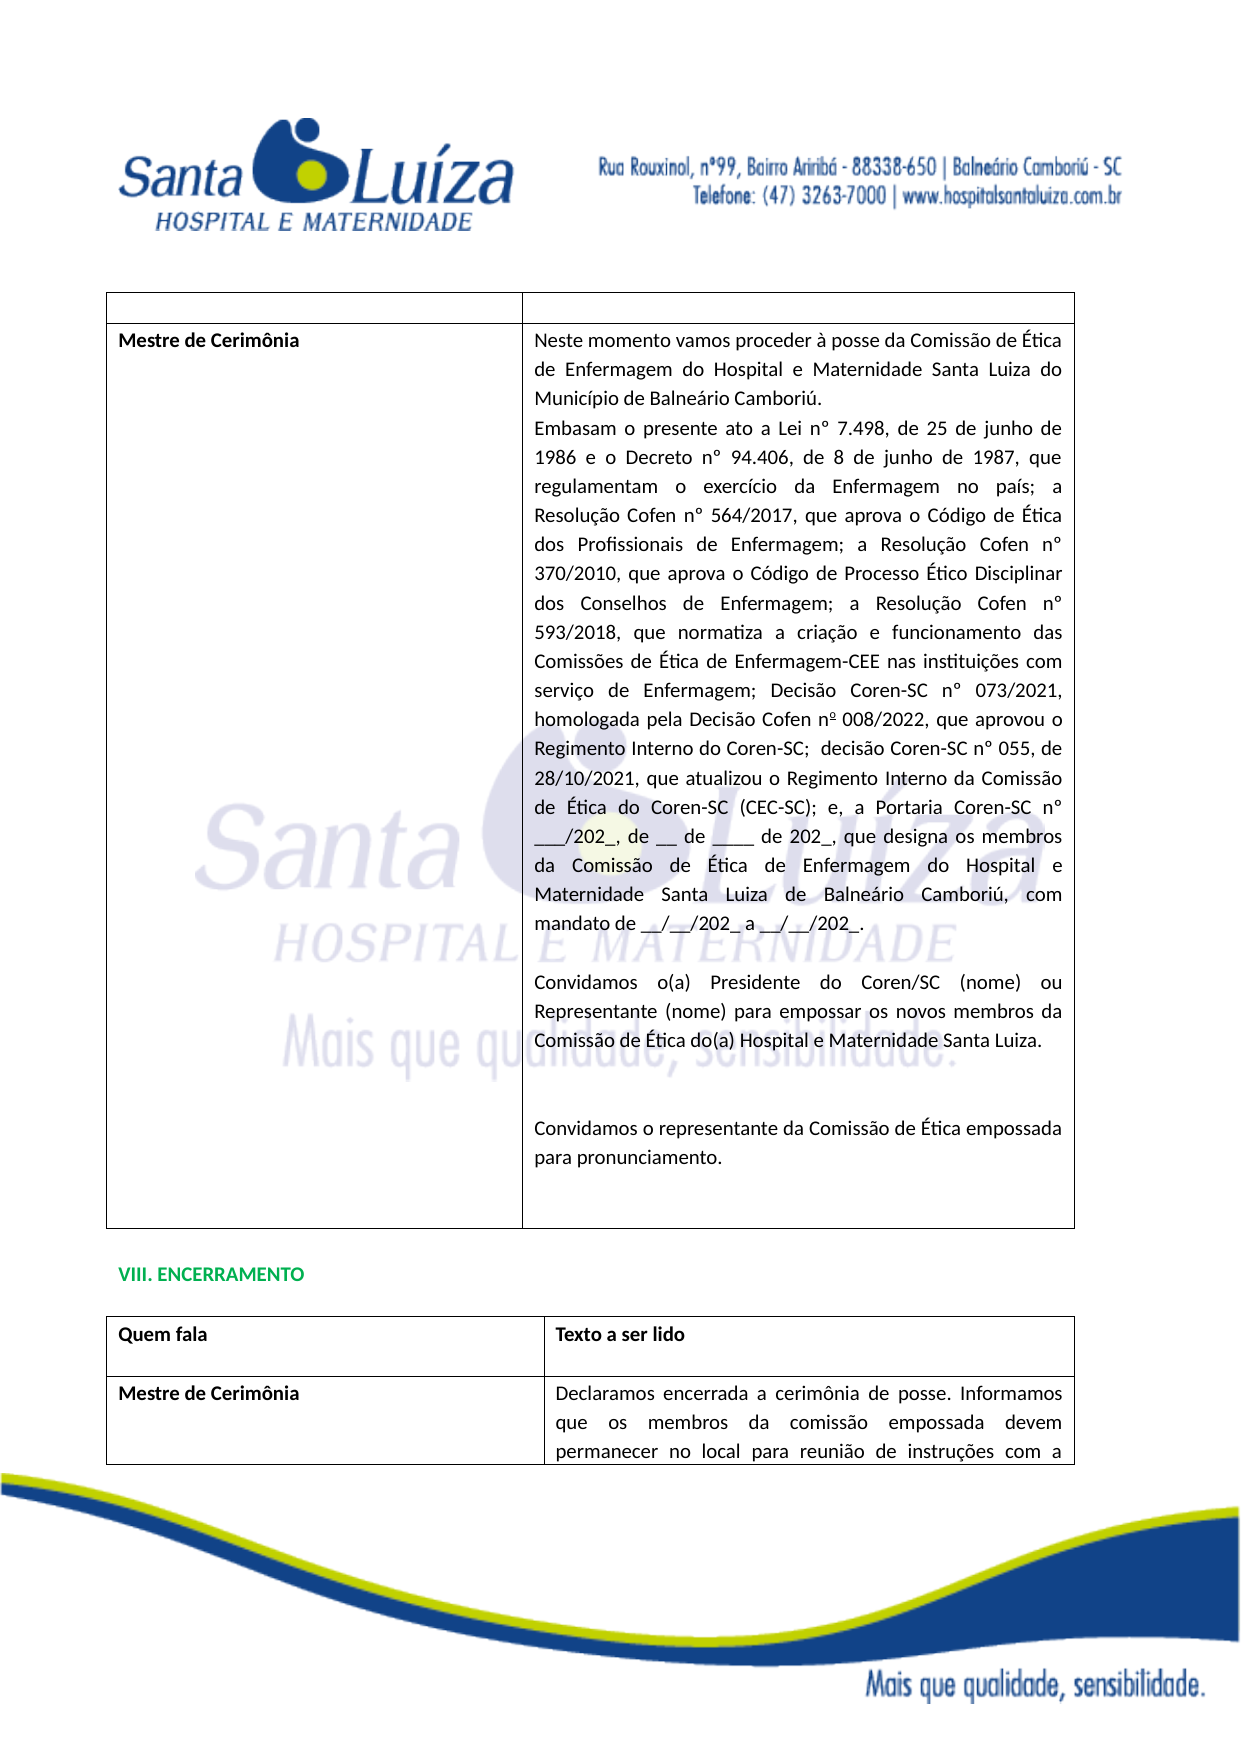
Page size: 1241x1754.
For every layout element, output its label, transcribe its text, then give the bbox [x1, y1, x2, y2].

picture [0, 1473, 1241, 1704]
text VIII. ENCERRAMENTO [118, 1258, 1122, 1287]
table_header [523, 293, 1074, 322]
table_header Texto a ser lido [545, 1317, 1074, 1376]
table_cell Declaramos encerrada a cerimônia de posse. Informamos que os membros da comissão empossada devem permanecer no local para reunião de instruções com a [545, 1377, 1074, 1464]
table_cell Mestre de Cerimônia [107, 1377, 544, 1464]
table_header [107, 293, 522, 322]
table_cell Mestre de Cerimônia [107, 324, 522, 1228]
picture [118, 118, 1123, 231]
table_cell Neste momento vamos proceder à posse da Comissão de Ética de Enfermagem do Hospital e Maternidade Santa Luiza do Município de Balneário Camboriú. Embasam o presente ato a Lei nº 7.498, de 25 de junho de 1986 e o Decreto nº 94.406, de 8 de junho de 1987, que regulamentam o exercício da Enfermagem no país; a Resolução Cofen nº 564/2017, que aprova o Código de Ética dos Profissionais de Enfermagem; a Resolução Cofen nº 370/2010, que aprova o Código de Processo Ético Disciplinar dos Conselhos de Enfermagem; a Resolução Cofen nº 593/2018, que normatiza a criação e funcionamento das Comissões de Ética de Enfermagem-CEE nas instituições com serviço de Enfermagem; Decisão Coren-SC nº 073/2021, homologada pela Decisão Cofen no 008/2022, que aprovou o Regimento Interno do Coren-SC; decisão Coren-SC nº 055, de 28/10/2021, que atualizou o Regimento Interno da Comissão de Ética do Coren-SC (CEC-SC); e, a Portaria Coren-SC nº ___/202_, de __ de ____ de 202_, que designa os membros da Comissão de Ética de Enfermagem do Hospital e Maternidade Santa Luiza de Balneário Camboriú, com mandato de __/__/202_ a __/__/202_. Convidamos o(a) Presidente do Coren/SC (nome) ou Representante (nome) para empossar os novos membros da Comissão de Ética do(a) Hospital e Maternidade Santa Luiza. Convidamos o representante da Comissão de Ética empossada para pronunciamento. [523, 324, 1074, 1228]
table_header Quem fala [107, 1317, 544, 1376]
